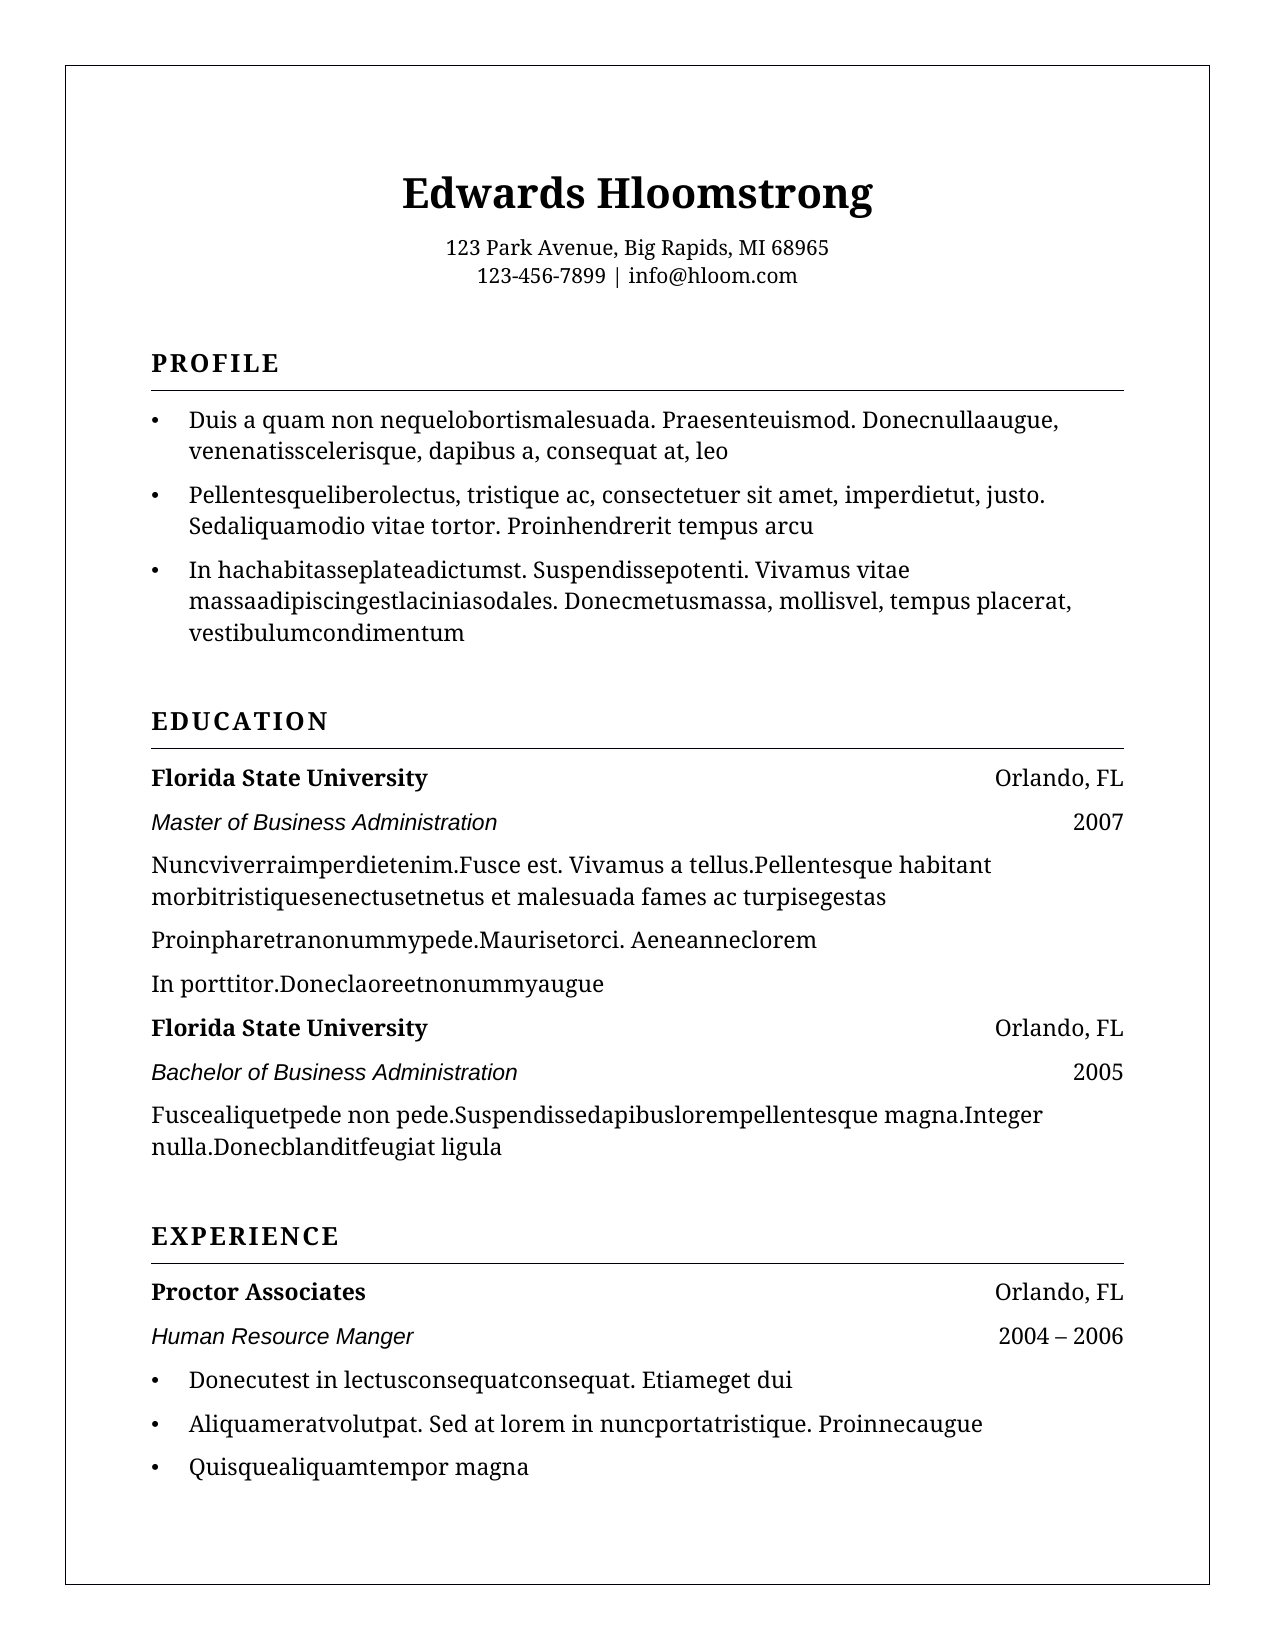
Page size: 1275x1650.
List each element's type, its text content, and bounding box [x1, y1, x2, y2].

subtitle Education [151, 704, 1124, 748]
text Fuscealiquetpede non pede.Suspendissedapibuslorempellentesque magna.Integer nulla.Donecblanditfeugiat ligula [151, 1099, 1124, 1162]
text 123-456-7899 | info@hloom.com [151, 261, 1124, 290]
list Donecutest in lectusconsequatconsequat. Etiameget dui [151, 1364, 1124, 1395]
text Edwards Hloomstrong [151, 163, 1124, 220]
text 123 Park Avenue, Big Rapids, MI 68965 [151, 233, 1124, 261]
text Human Resource Manger 2004 – 2006 [151, 1320, 1124, 1351]
text Nuncviverraimperdietenim.Fusce est. Vivamus a tellus.Pellentesque habitant morbitristiquesenectusetnetus et malesuada fames ac turpisegestas [151, 849, 1124, 912]
list Pellentesqueliberolectus, tristique ac, consectetuer sit amet, imperdietut, justo. Sedaliquamodio vitae tortor. Proinhendrerit tempus arcu [151, 479, 1124, 541]
list In hachabitasseplateadictumst. Suspendissepotenti. Vivamus vitae massaadipiscingestlaciniasodales. Donecmetusmassa, mollisvel, tempus placerat, vestibulumcondimentum [151, 554, 1124, 648]
text Master of Business Administration 2007 [151, 806, 1124, 837]
text Proinpharetranonummypede.Maurisetorci. Aeneanneclorem [151, 924, 1124, 956]
text Florida State University Orlando, FL [151, 1012, 1124, 1043]
subtitle profile [151, 346, 1124, 390]
text Proctor Associates Orlando, FL [151, 1276, 1124, 1307]
text In porttitor.Doneclaoreetnonummyaugue [151, 968, 1124, 999]
list Aliquameratvolutpat. Sed at lorem in nuncportatristique. Proinnecaugue [151, 1407, 1124, 1439]
list Duis a quam non nequelobortismalesuada. Praesenteuismod. Donecnullaaugue, venenatisscelerisque, dapibus a, consequat at, leo [151, 404, 1124, 466]
text Bachelor of Business Administration 2005 [151, 1056, 1124, 1087]
list Quisquealiquamtempor magna [151, 1451, 1124, 1482]
text Florida State University Orlando, FL [151, 762, 1124, 793]
subtitle Experience [151, 1218, 1124, 1263]
